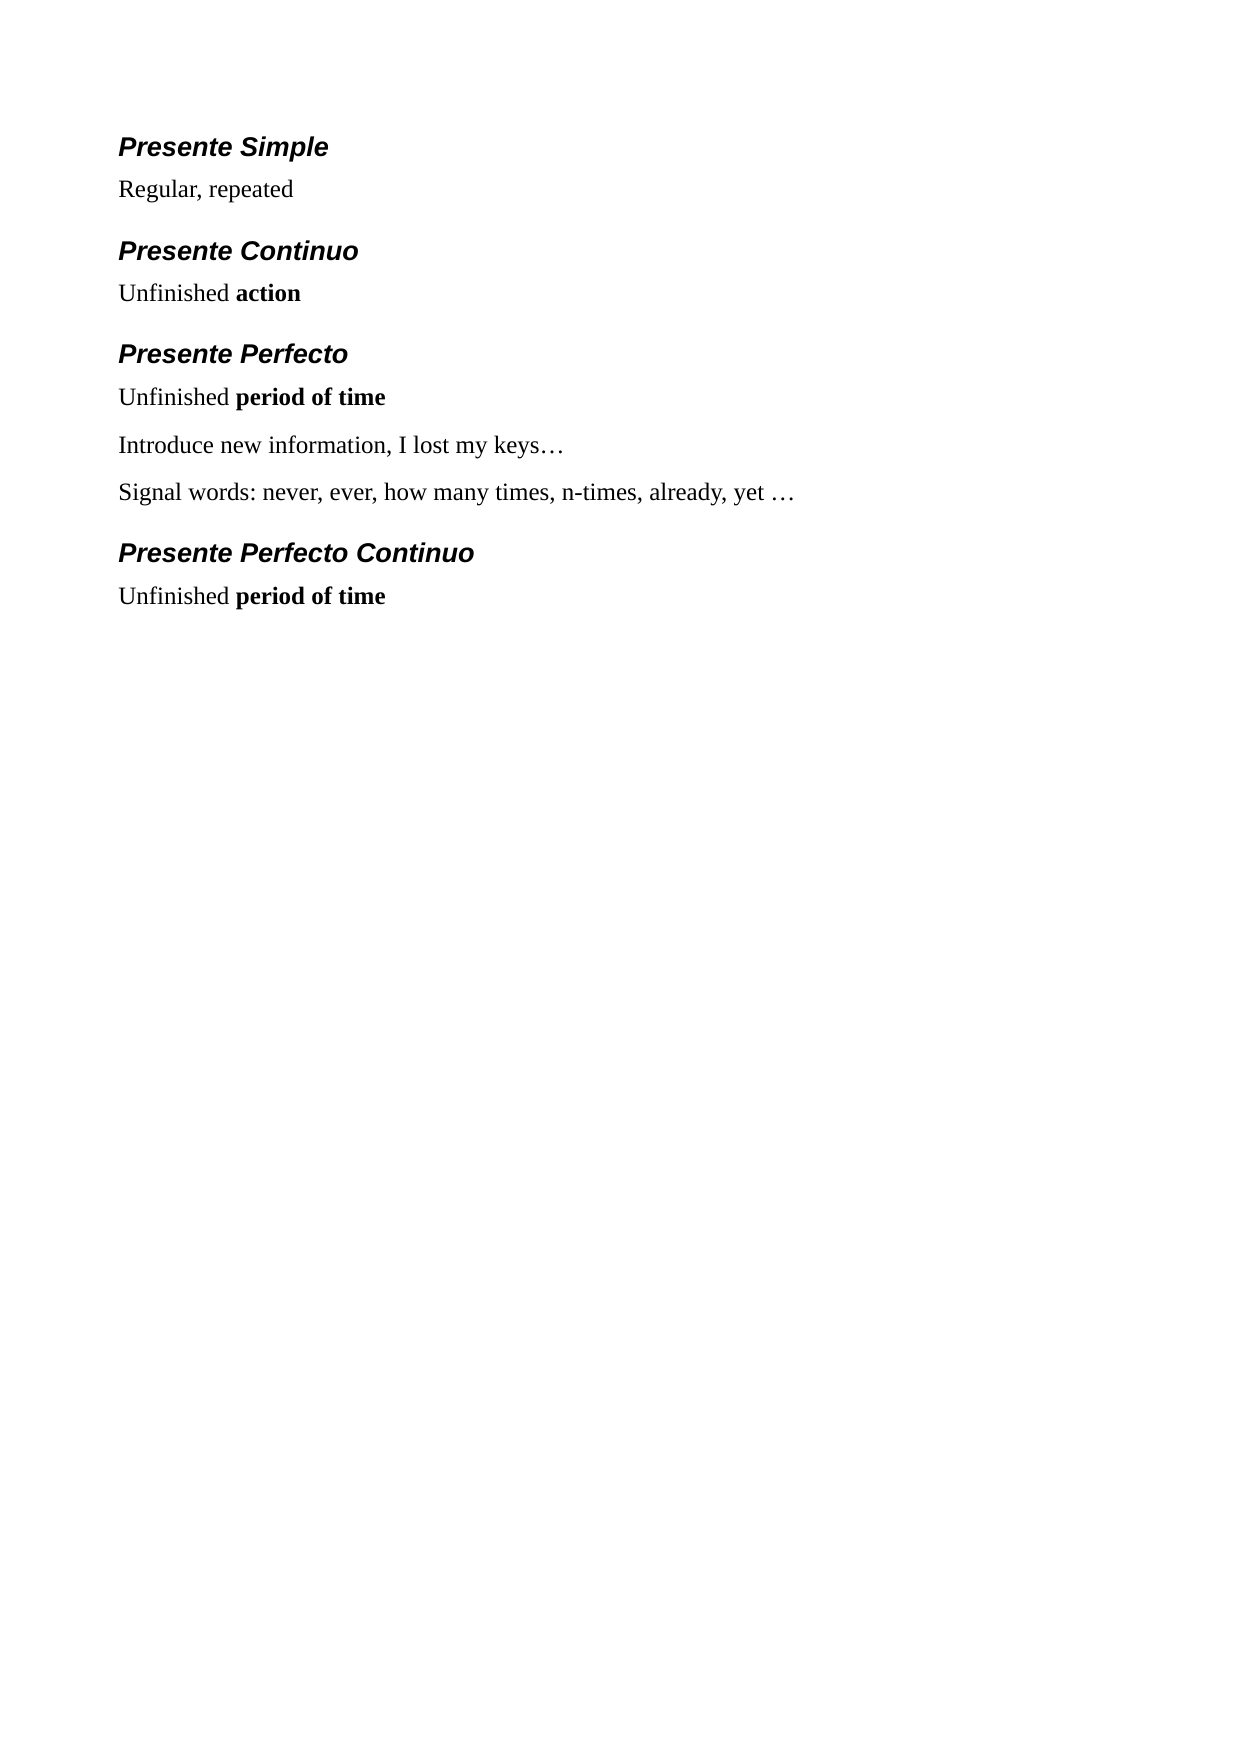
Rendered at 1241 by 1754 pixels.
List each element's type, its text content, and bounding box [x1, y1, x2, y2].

text Unfinished period of time [118, 581, 1122, 610]
subtitle Presente Simple [118, 131, 1122, 162]
text Unfinished action [118, 278, 1122, 307]
subtitle Presente Perfecto Continuo [118, 537, 1122, 569]
subtitle Presente Continuo [118, 234, 1122, 266]
text Regular, repeated [118, 174, 1122, 203]
text Introduce new information, I lost my keys… [118, 430, 1122, 458]
subtitle Presente Perfecto [118, 338, 1122, 369]
text Signal words: never, ever, how many times, n-times, already, yet … [118, 477, 1122, 506]
text Unfinished period of time [118, 382, 1122, 411]
